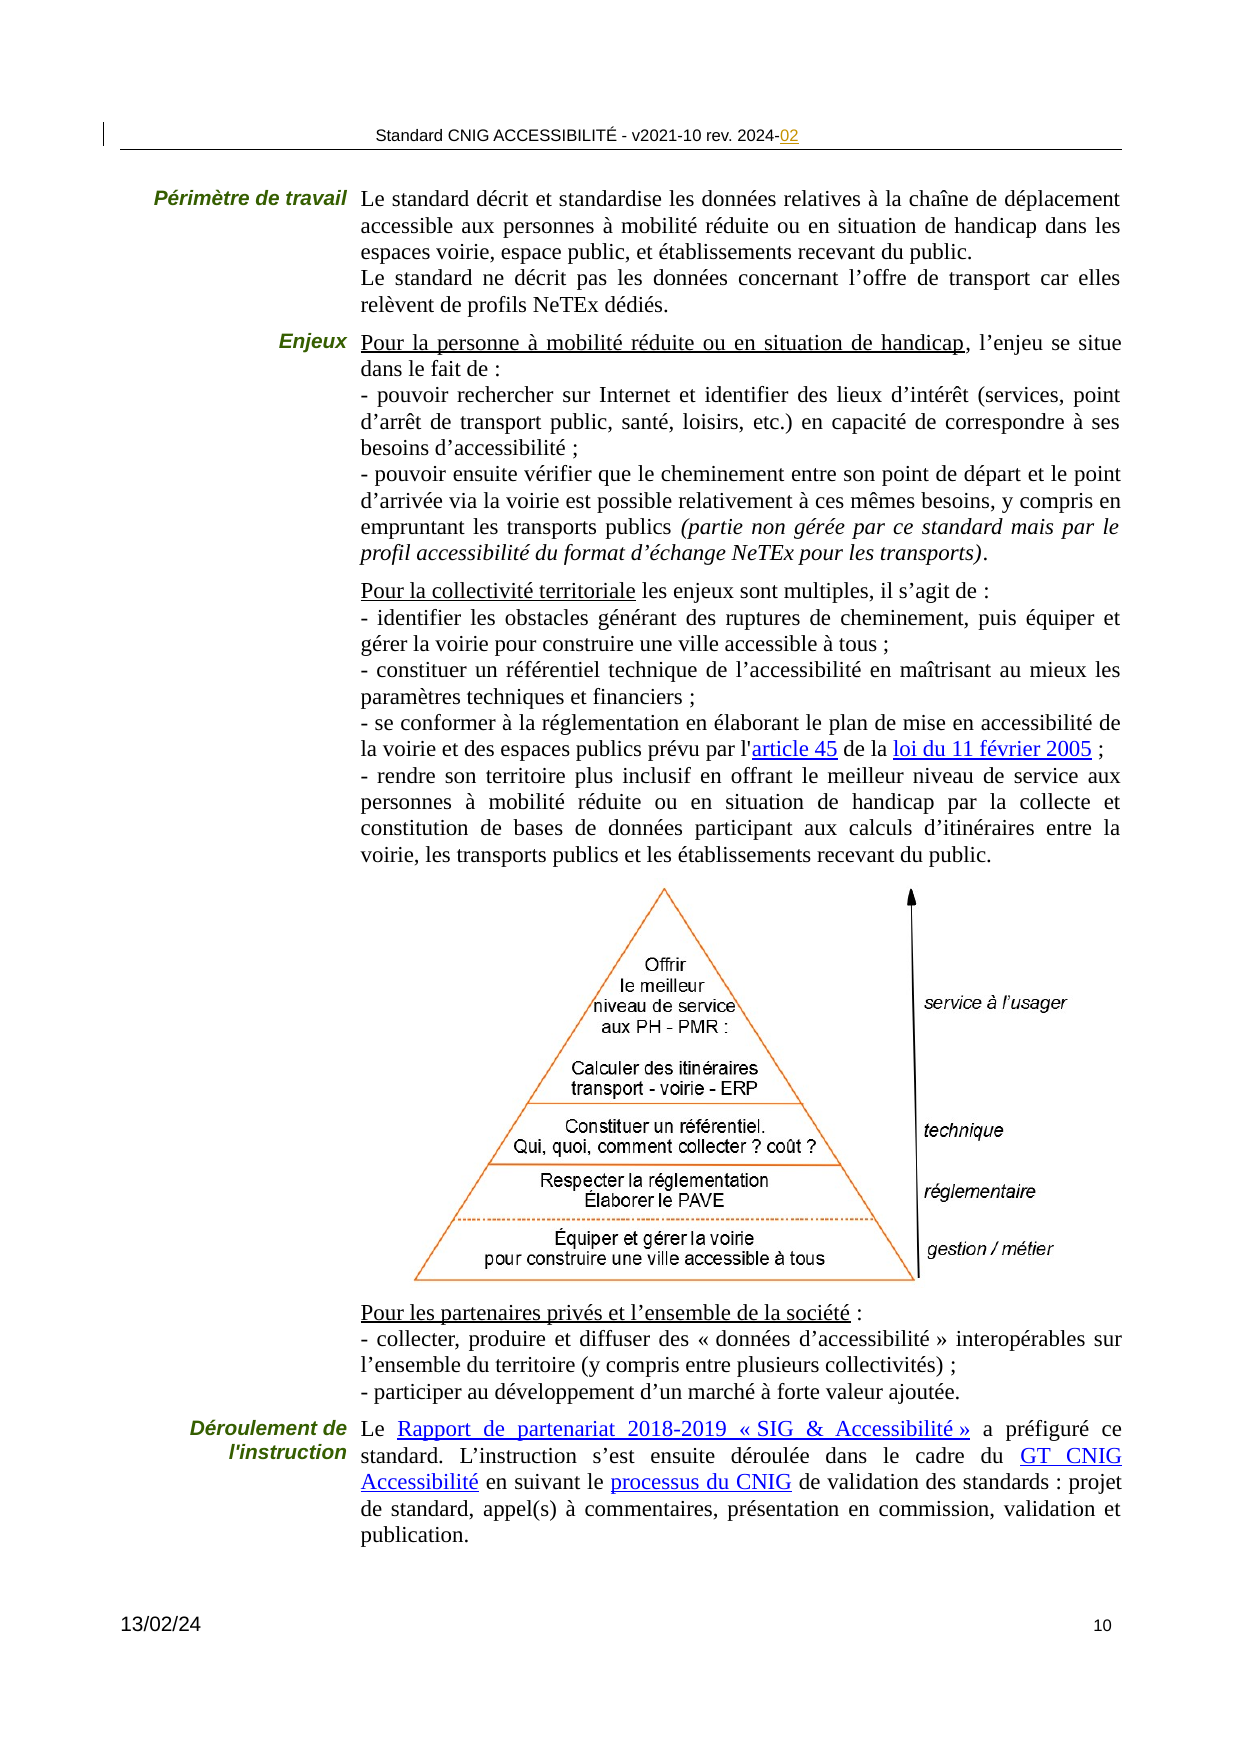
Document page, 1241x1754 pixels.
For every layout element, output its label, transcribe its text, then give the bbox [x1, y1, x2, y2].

table_cell Déroulement de l'instruction [118, 1410, 354, 1553]
table_cell Périmètre de travail [118, 180, 354, 323]
table_cell [118, 1293, 354, 1410]
table_cell Pour la personne à mobilité réduite ou en situation de handicap, l’enjeu se situe dans le fait de : - pouvoir rechercher sur Internet et identifier des lieux d’intérêt (services, point d’arrêt de transport public, santé, loisirs, etc.) en capacité de correspondre à ses besoins d’accessibilité ; - pouvoir ensuite vérifier que le cheminement entre son point de départ et le point d’arrivée via la voirie est possible relativement à ces mêmes besoins, y compris en empruntant les transports publics (partie non gérée par ce standard mais par le profil accessibilité du format d’échange NeTEx pour les transports). [355, 323, 1122, 572]
picture [409, 878, 1073, 1288]
table_cell Enjeux [118, 323, 354, 572]
table_cell Pour les partenaires privés et l’ensemble de la société : - collecter, produire et diffuser des « données d’accessibilité » interopérables sur l’ensemble du territoire (y compris entre plusieurs collectivités) ; - participer au développement d’un marché à forte valeur ajoutée. [355, 1293, 1122, 1410]
table_cell Le Rapport de partenariat 2018-2019 « SIG & Accessibilité » a préfiguré ce standard. L’instruction s’est ensuite déroulée dans le cadre du GT CNIG Accessibilité en suivant le processus du CNIG de validation des standards : projet de standard, appel(s) à commentaires, présentation en commission, validation et publication. [355, 1410, 1122, 1553]
table_cell [355, 873, 1122, 1293]
table_cell [118, 572, 354, 873]
table_cell Pour la collectivité territoriale les enjeux sont multiples, il s’agit de : - identifier les obstacles générant des ruptures de cheminement, puis équiper et gérer la voirie pour construire une ville accessible à tous ; - constituer un référentiel technique de l’accessibilité en maîtrisant au mieux les paramètres techniques et financiers ; - se conformer à la réglementation en élaborant le plan de mise en accessibilité de la voirie et des espaces publics prévu par l'article 45 de la loi du 11 février 2005 ; - rendre son territoire plus inclusif en offrant le meilleur niveau de service aux personnes à mobilité réduite ou en situation de handicap par la collecte et constitution de bases de données participant aux calculs d’itinéraires entre la voirie, les transports publics et les établissements recevant du public. [355, 572, 1122, 873]
table_cell Le standard décrit et standardise les données relatives à la chaîne de déplacement accessible aux personnes à mobilité réduite ou en situation de handicap dans les espaces voirie, espace public, et établissements recevant du public. Le standard ne décrit pas les données concernant l’offre de transport car elles relèvent de profils NeTEx dédiés. [355, 180, 1122, 323]
table_cell [118, 873, 354, 1293]
